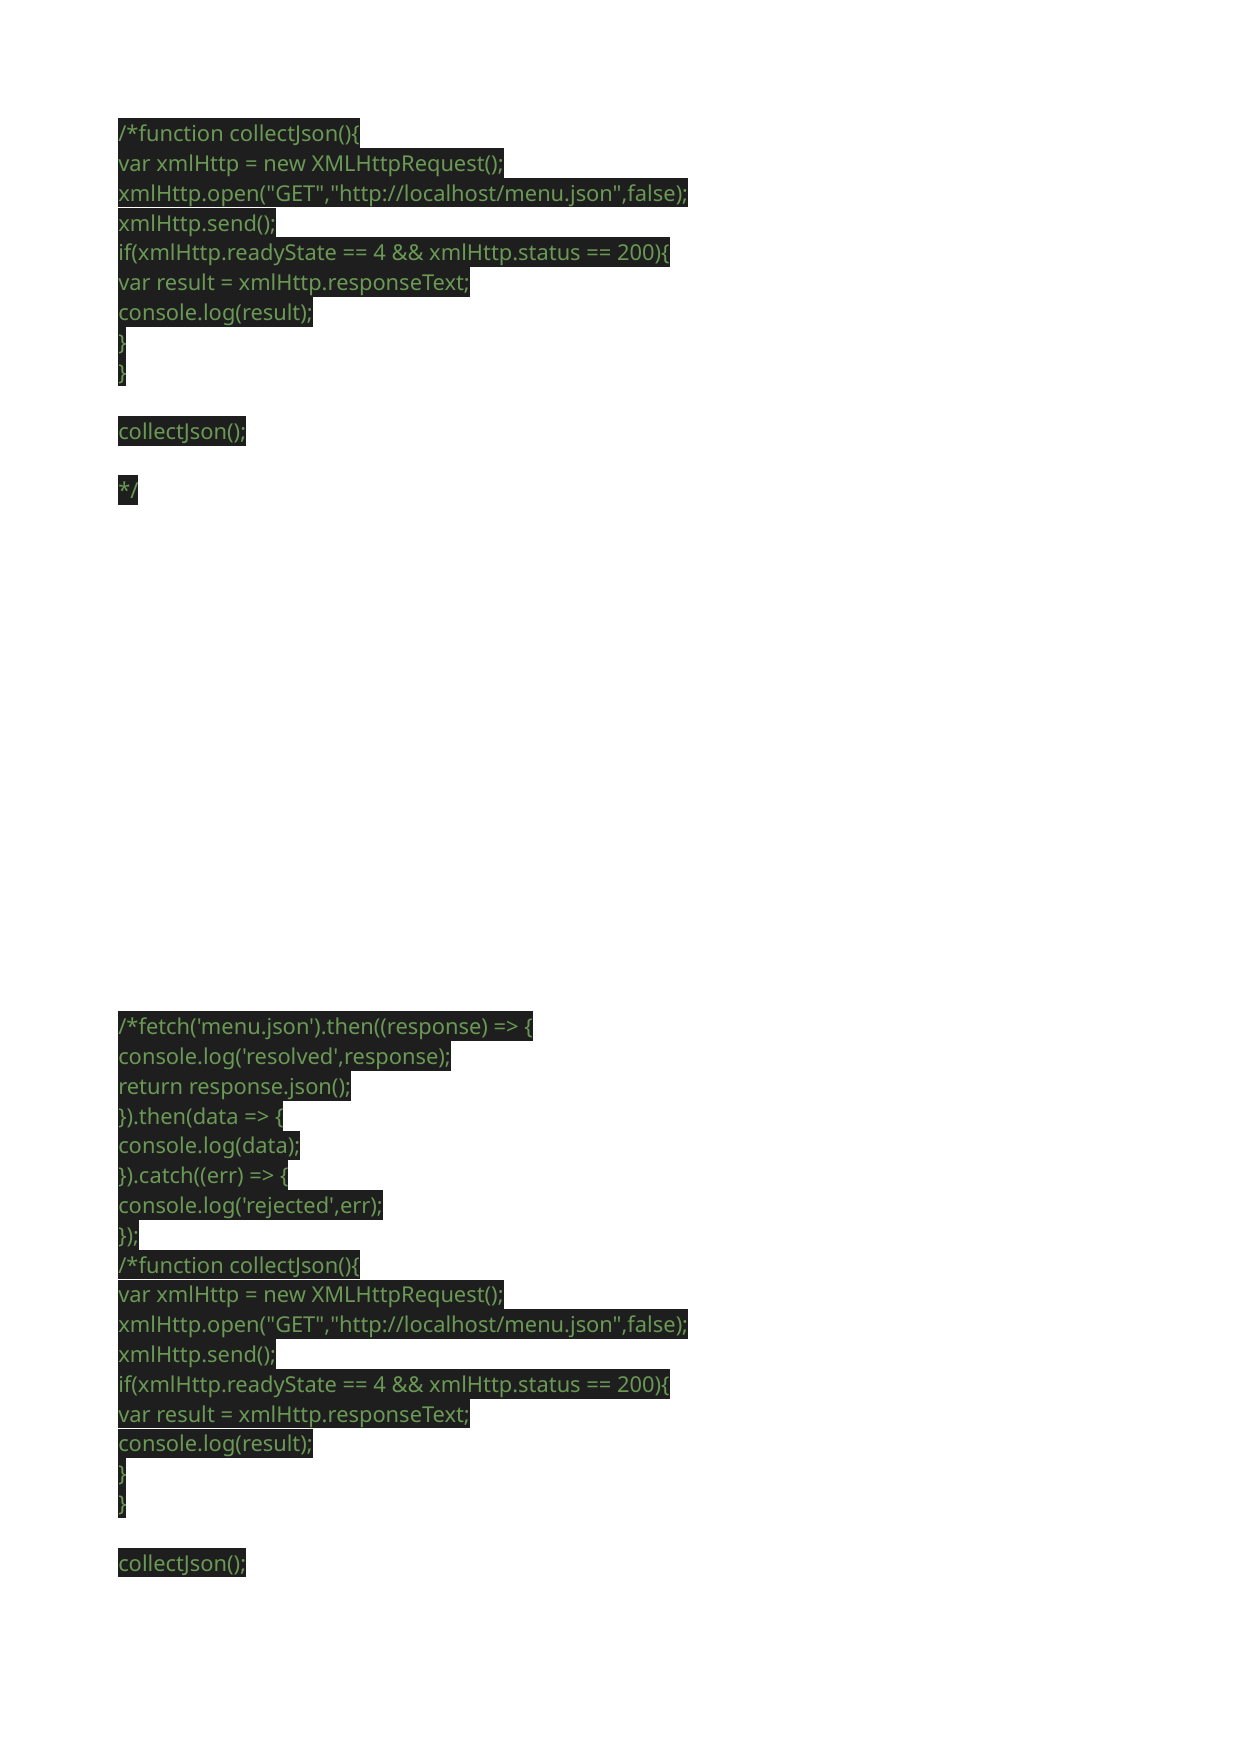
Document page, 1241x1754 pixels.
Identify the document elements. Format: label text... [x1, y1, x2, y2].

text /*function collectJson(){ [118, 1250, 1122, 1279]
text /*fetch('menu.json').then((response) => { [118, 1011, 1122, 1041]
text xmlHttp.send(); [118, 1339, 1122, 1369]
text return response.json(); [118, 1071, 1122, 1101]
text xmlHttp.open("GET","http://localhost/menu.json",false); [118, 1309, 1122, 1339]
text var result = xmlHttp.responseText; [118, 267, 1122, 297]
text */ [118, 475, 1122, 505]
text xmlHttp.open("GET","http://localhost/menu.json",false); [118, 178, 1122, 207]
text collectJson(); [118, 1547, 1122, 1577]
text } [118, 327, 1122, 356]
text var xmlHttp = new XMLHttpRequest(); [118, 148, 1122, 178]
text console.log(result); [118, 297, 1122, 327]
text }).then(data => { [118, 1101, 1122, 1131]
text } [118, 356, 1122, 386]
text xmlHttp.send(); [118, 207, 1122, 237]
text } [118, 1488, 1122, 1518]
text collectJson(); [118, 416, 1122, 446]
text }); [118, 1220, 1122, 1250]
text if(xmlHttp.readyState == 4 && xmlHttp.status == 200){ [118, 237, 1122, 267]
text if(xmlHttp.readyState == 4 && xmlHttp.status == 200){ [118, 1369, 1122, 1399]
text /*function collectJson(){ [118, 118, 1122, 148]
text console.log(data); [118, 1131, 1122, 1160]
text console.log('rejected',err); [118, 1190, 1122, 1220]
text var xmlHttp = new XMLHttpRequest(); [118, 1279, 1122, 1309]
text } [118, 1458, 1122, 1488]
text var result = xmlHttp.responseText; [118, 1399, 1122, 1428]
text console.log(result); [118, 1428, 1122, 1458]
text }).catch((err) => { [118, 1160, 1122, 1190]
text console.log('resolved',response); [118, 1041, 1122, 1071]
